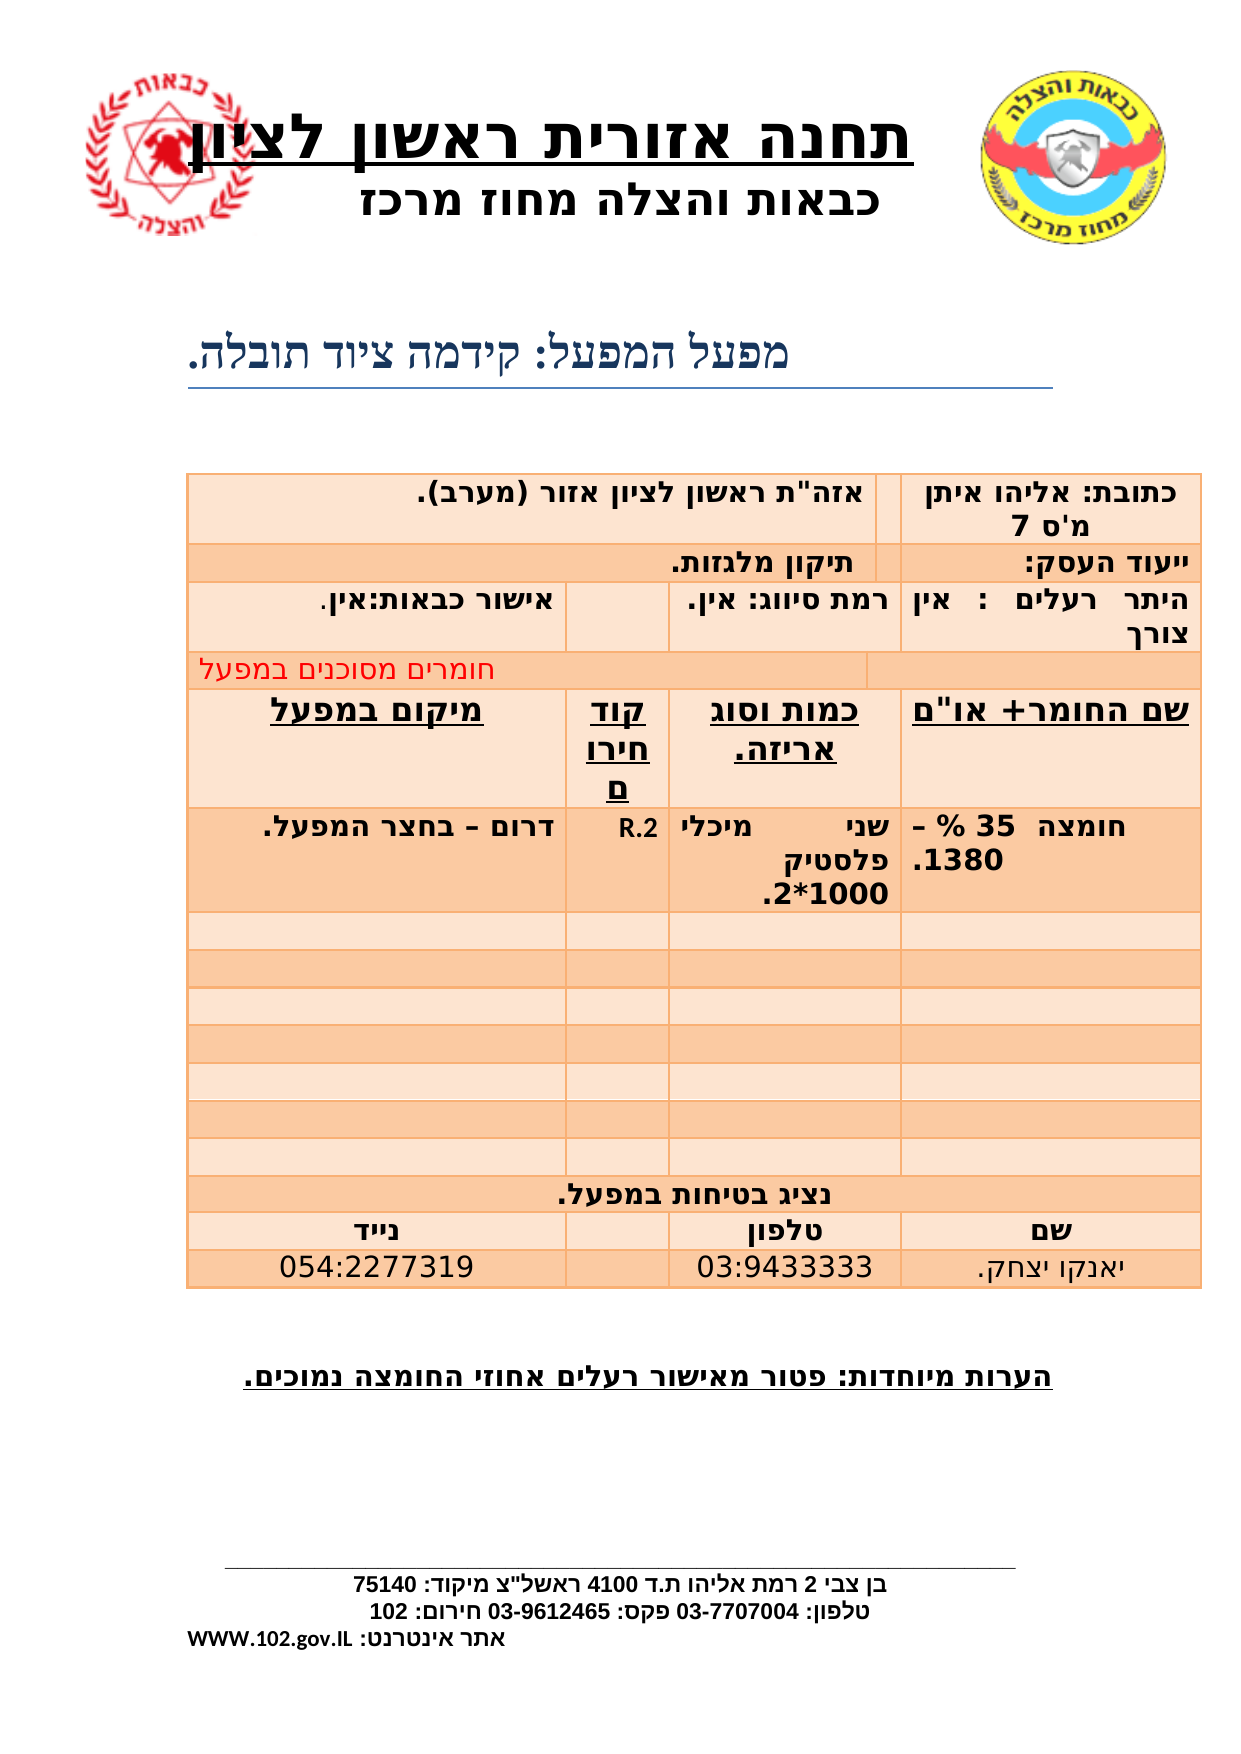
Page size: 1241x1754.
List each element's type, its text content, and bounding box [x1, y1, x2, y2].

table_cell [902, 1102, 1200, 1137]
table_cell [567, 1102, 668, 1137]
table_cell נציג בטיחות במפעל. [189, 1177, 1200, 1211]
table_cell [189, 1139, 565, 1175]
table_cell [567, 1026, 668, 1062]
table_cell [189, 989, 565, 1024]
table_cell [189, 1064, 565, 1099]
table_cell טלפון [670, 1213, 900, 1249]
table_cell יאנקו יצחק. [902, 1251, 1200, 1286]
table_cell נייד [189, 1213, 565, 1249]
table_cell [670, 913, 900, 949]
table_cell כמות וסוג אריזה. [670, 690, 900, 807]
table_cell [902, 951, 1200, 986]
table_cell ייעוד העסק: [902, 545, 1200, 581]
table_cell [567, 1251, 668, 1286]
table_cell [189, 1102, 565, 1137]
table_cell [902, 1026, 1200, 1062]
table_cell [567, 1139, 668, 1175]
table_cell [567, 1064, 668, 1099]
table_cell [868, 653, 1200, 688]
table_cell מיקום במפעל [189, 690, 565, 807]
table_cell [670, 951, 900, 986]
table_cell [902, 913, 1200, 949]
table_cell חומצה 35 % – 1380. [902, 809, 1200, 911]
table_cell [567, 913, 668, 949]
table_cell [670, 1139, 900, 1175]
table_cell [670, 989, 900, 1024]
table_cell [189, 951, 565, 986]
table_cell [670, 1064, 900, 1099]
table_cell שם [902, 1213, 1200, 1249]
table_cell R.2 [567, 809, 668, 911]
table_cell [567, 1213, 668, 1249]
table_cell [670, 1102, 900, 1137]
table_header [877, 475, 900, 543]
table_cell [902, 989, 1200, 1024]
table_cell [902, 1064, 1200, 1099]
table_cell [567, 583, 668, 651]
table_cell אישור כבאות:אין. [189, 583, 565, 651]
table_cell [902, 1139, 1200, 1175]
table_cell קוד חירום [567, 690, 668, 807]
table_cell [670, 1026, 900, 1062]
table_cell [567, 989, 668, 1024]
table_cell רמת סיווג: אין. [670, 583, 900, 651]
table_header אזה"ת ראשון לציון אזור (מערב). [189, 475, 875, 543]
table_cell דרום – בחצר המפעל. [189, 809, 565, 911]
table_cell חומרים מסוכנים במפעל [189, 653, 866, 688]
text מפעל המפעל: קידמה ציוד תובלה. [187, 326, 1053, 389]
table_cell 054:2277319 [189, 1251, 565, 1286]
table_header כתובת: אליהו איתן מ'ס 7 [902, 475, 1200, 543]
table_cell [189, 913, 565, 949]
text הערות מיוחדות: פטור מאישור רעלים אחוזי החומצה נמוכים. [187, 1360, 1053, 1394]
table_cell שם החומר+ או"ם [902, 690, 1200, 807]
table_cell [877, 545, 900, 581]
table_cell 03:9433333 [670, 1251, 900, 1286]
table_cell תיקון מלגזות. [189, 545, 875, 581]
table_cell [189, 1026, 565, 1062]
table_cell [567, 951, 668, 986]
table_cell שני מיכלי פלסטיק 1000*2. [670, 809, 900, 911]
table_cell היתר רעלים : אין צורך [902, 583, 1200, 651]
